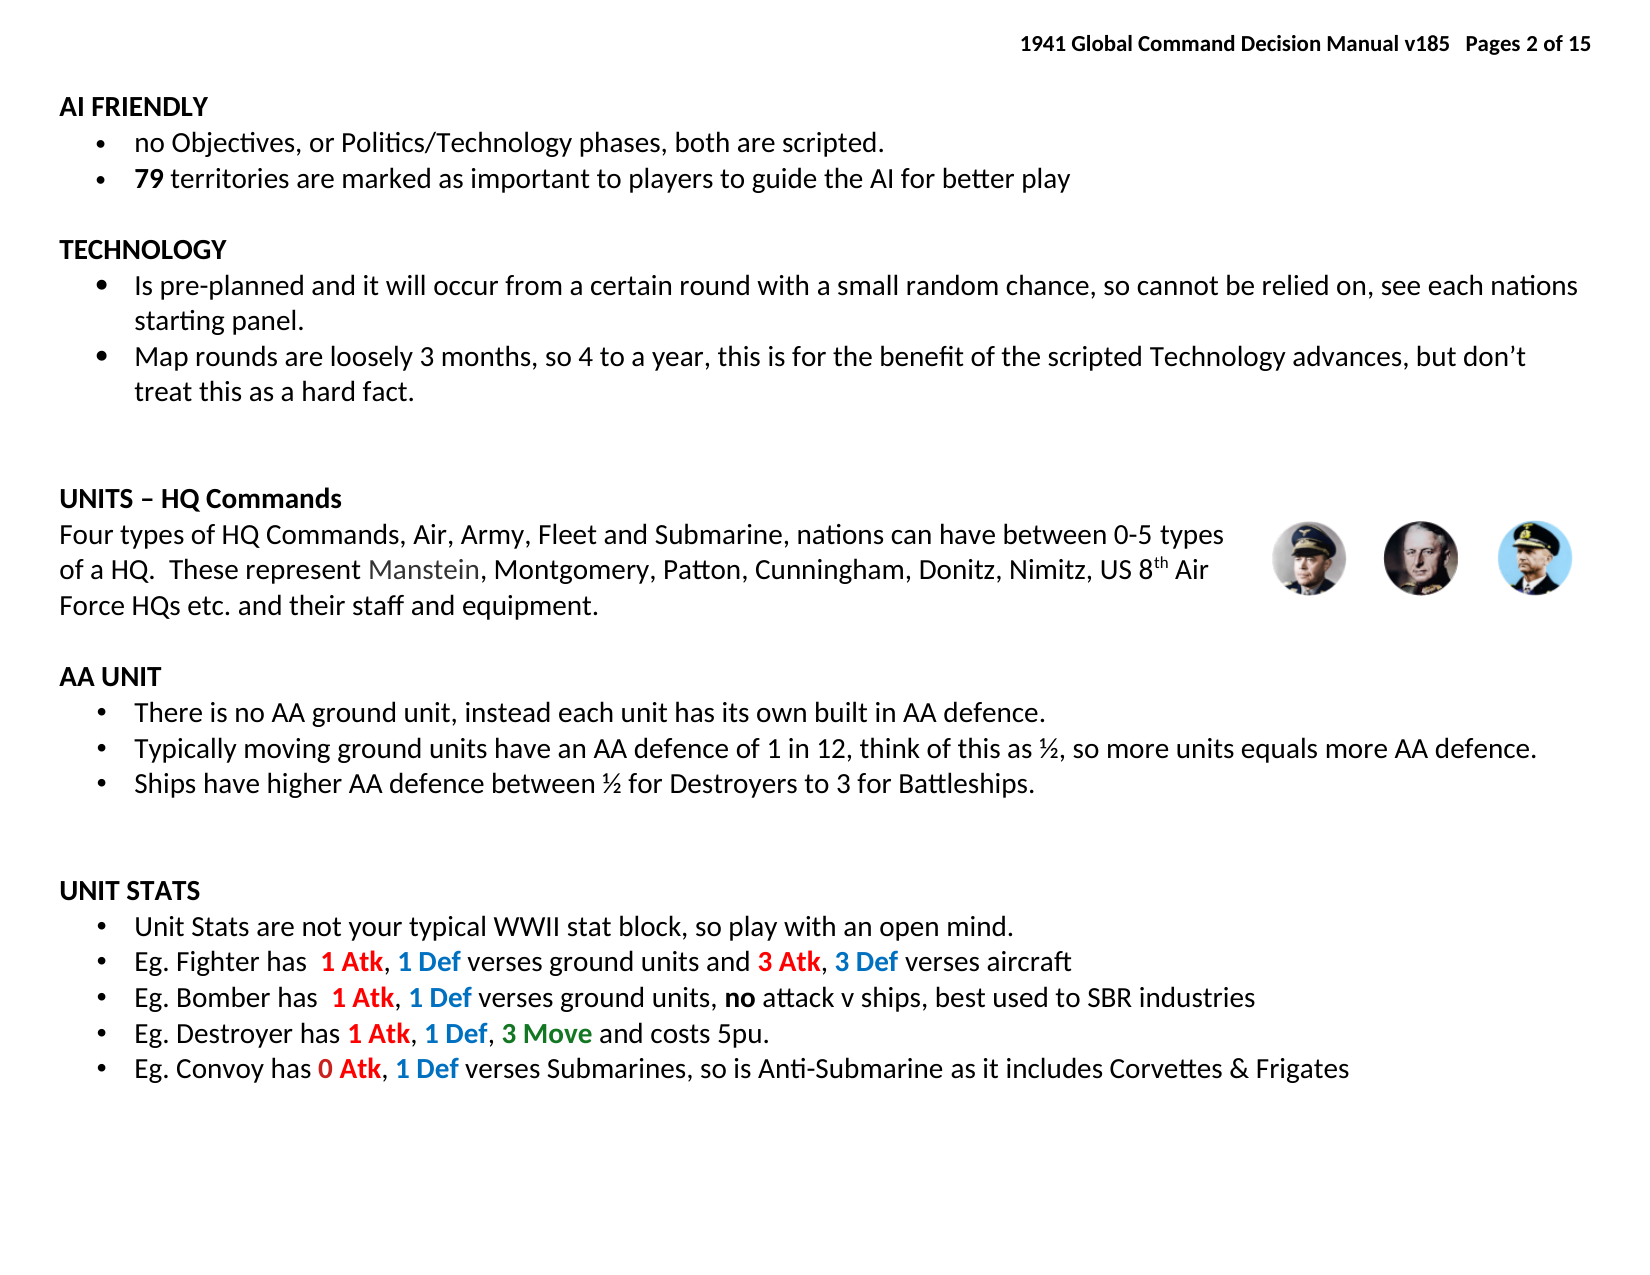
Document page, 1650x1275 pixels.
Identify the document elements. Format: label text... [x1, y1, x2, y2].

picture [1271, 520, 1347, 596]
list Unit Stats are not your typical WWII stat block, so play with an open mind. [97, 908, 1591, 943]
text AI FRIENDLY [59, 88, 1591, 124]
picture [1383, 521, 1459, 596]
list There is no AA ground unit, instead each unit has its own built in AA defence. [97, 694, 1591, 730]
list 79 territories are marked as important to players to guide the AI for better play [97, 160, 1591, 195]
picture [1497, 520, 1573, 596]
list Eg. Fighter has 1 Atk, 1 Def verses ground units and 3 Atk, 3 Def verses aircraft [97, 943, 1591, 979]
list Ships have higher AA defence between ½ for Destroyers to 3 for Battleships. [97, 765, 1591, 801]
list no Objectives, or Politics/Technology phases, both are scripted. [97, 124, 1591, 160]
list Eg. Destroyer has 1 Atk, 1 Def, 3 Move and costs 5pu. [97, 1015, 1591, 1050]
list AA UNIT [59, 658, 1591, 694]
list Eg. Convoy has 0 Atk, 1 Def verses Submarines, so is Anti-Submarine as it includes Corvettes & Frigates [97, 1050, 1591, 1086]
list Typically moving ground units have an AA defence of 1 in 12, think of this as ½, so more units equals more AA defence. [97, 730, 1591, 765]
list Four types of HQ Commands, Air, Army, Fleet and Submarine, nations can have between 0-5 types of a HQ. These represent Manstein, Montgomery, Patton, Cunningham, Donitz, Nimitz, US 8th Air Force HQs etc. and their staff and equipment. [59, 516, 1242, 623]
list Eg. Bomber has 1 Atk, 1 Def verses ground units, no attack v ships, best used to SBR industries [97, 979, 1591, 1015]
list Is pre-planned and it will occur from a certain round with a small random chance, so cannot be relied on, see each nations starting panel. [97, 267, 1591, 338]
list Map rounds are loosely 3 months, so 4 to a year, this is for the benefit of the scripted Technology advances, but don’t treat this as a hard fact. [97, 338, 1591, 409]
text TECHNOLOGY [59, 231, 1591, 267]
list UNITS – HQ Commands [59, 480, 1591, 516]
list UNIT STATS [59, 872, 1591, 908]
